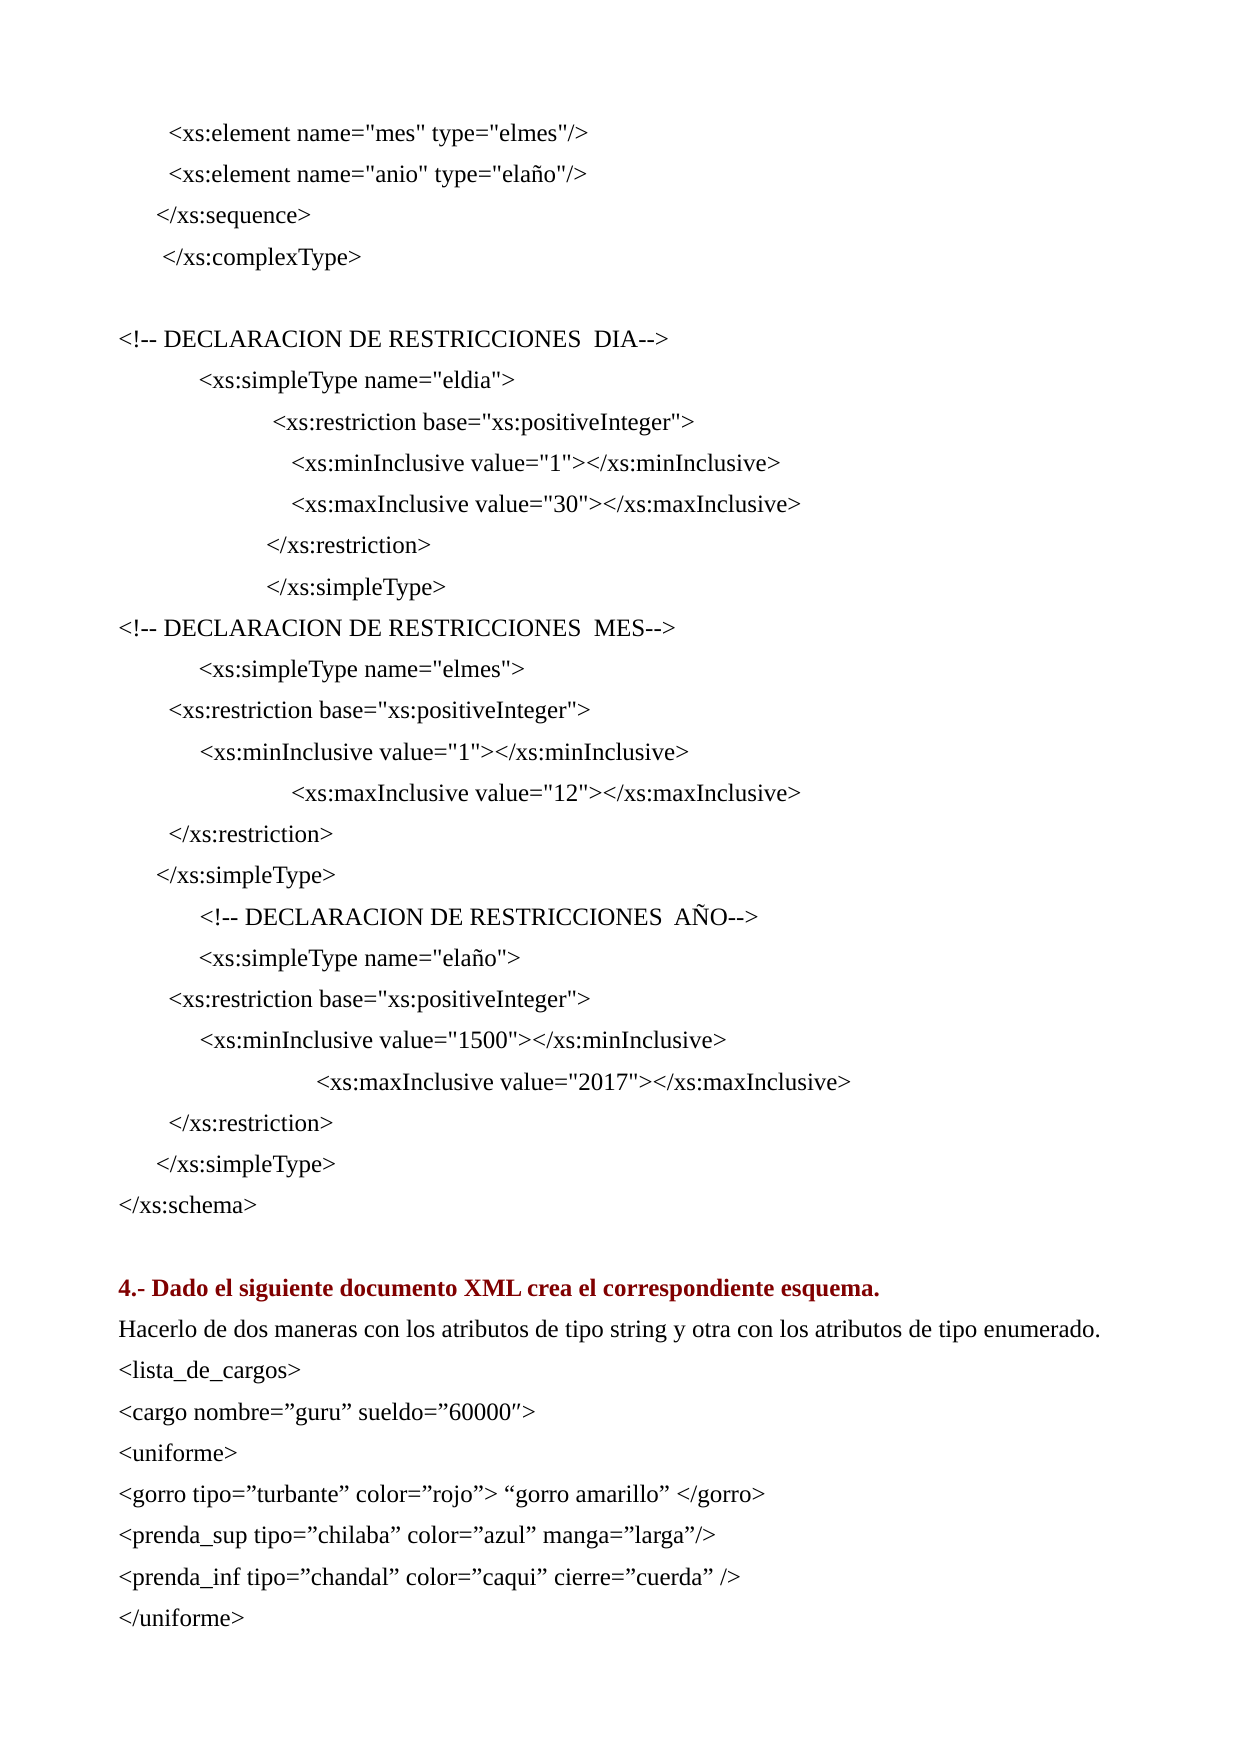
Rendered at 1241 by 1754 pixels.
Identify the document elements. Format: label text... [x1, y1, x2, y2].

text <xs:maxInclusive value="12"></xs:maxInclusive> [118, 778, 1122, 807]
text <xs:restriction base="xs:positiveInteger"> [118, 696, 1122, 724]
text Hacerlo de dos maneras con los atributos de tipo string y otra con los atributos de tipo enumerado. [118, 1314, 1122, 1343]
text <xs:maxInclusive value="30"></xs:maxInclusive> [118, 489, 1122, 518]
text <!-- DECLARACION DE RESTRICCIONES AÑO--> [118, 902, 1122, 931]
text <!-- DECLARACION DE RESTRICCIONES MES--> [118, 613, 1122, 642]
text <prenda_inf tipo=”chandal” color=”caqui” cierre=”cuerda” /> [118, 1562, 1122, 1591]
text <xs:minInclusive value="1"></xs:minInclusive> [118, 737, 1122, 766]
text <!-- DECLARACION DE RESTRICCIONES DIA--> [118, 324, 1122, 353]
text <xs:simpleType name="elaño"> [118, 943, 1122, 972]
text <xs:restriction base="xs:positiveInteger"> [118, 407, 1122, 436]
text </xs:simpleType> [118, 861, 1122, 889]
text </xs:sequence> [118, 201, 1122, 229]
text </uniforme> [118, 1603, 1122, 1632]
text <xs:element name="anio" type="elaño"/> [118, 159, 1122, 188]
text 4.- Dado el siguiente documento XML crea el correspondiente esquema. [118, 1273, 1122, 1302]
text <xs:simpleType name="eldia"> [118, 366, 1122, 394]
text <lista_de_cargos> [118, 1356, 1122, 1384]
text <xs:simpleType name="elmes"> [118, 654, 1122, 683]
text <xs:minInclusive value="1"></xs:minInclusive> [118, 448, 1122, 477]
text <prenda_sup tipo=”chilaba” color=”azul” manga=”larga”/> [118, 1521, 1122, 1549]
text <xs:maxInclusive value="2017"></xs:maxInclusive> [118, 1067, 1122, 1096]
text </xs:schema> [118, 1191, 1122, 1219]
text </xs:restriction> [118, 819, 1122, 848]
text <xs:element name="mes" type="elmes"/> [118, 118, 1122, 147]
text </xs:simpleType> [118, 1149, 1122, 1178]
text </xs:restriction> [118, 1108, 1122, 1137]
text </xs:complexType> [118, 242, 1122, 271]
text <cargo nombre=”guru” sueldo=”60000″> [118, 1397, 1122, 1426]
text </xs:simpleType> [118, 572, 1122, 601]
text <gorro tipo=”turbante” color=”rojo”> “gorro amarillo” </gorro> [118, 1479, 1122, 1508]
text <xs:minInclusive value="1500"></xs:minInclusive> [118, 1026, 1122, 1054]
text <uniforme> [118, 1438, 1122, 1467]
text <xs:restriction base="xs:positiveInteger"> [118, 984, 1122, 1013]
text </xs:restriction> [118, 531, 1122, 559]
